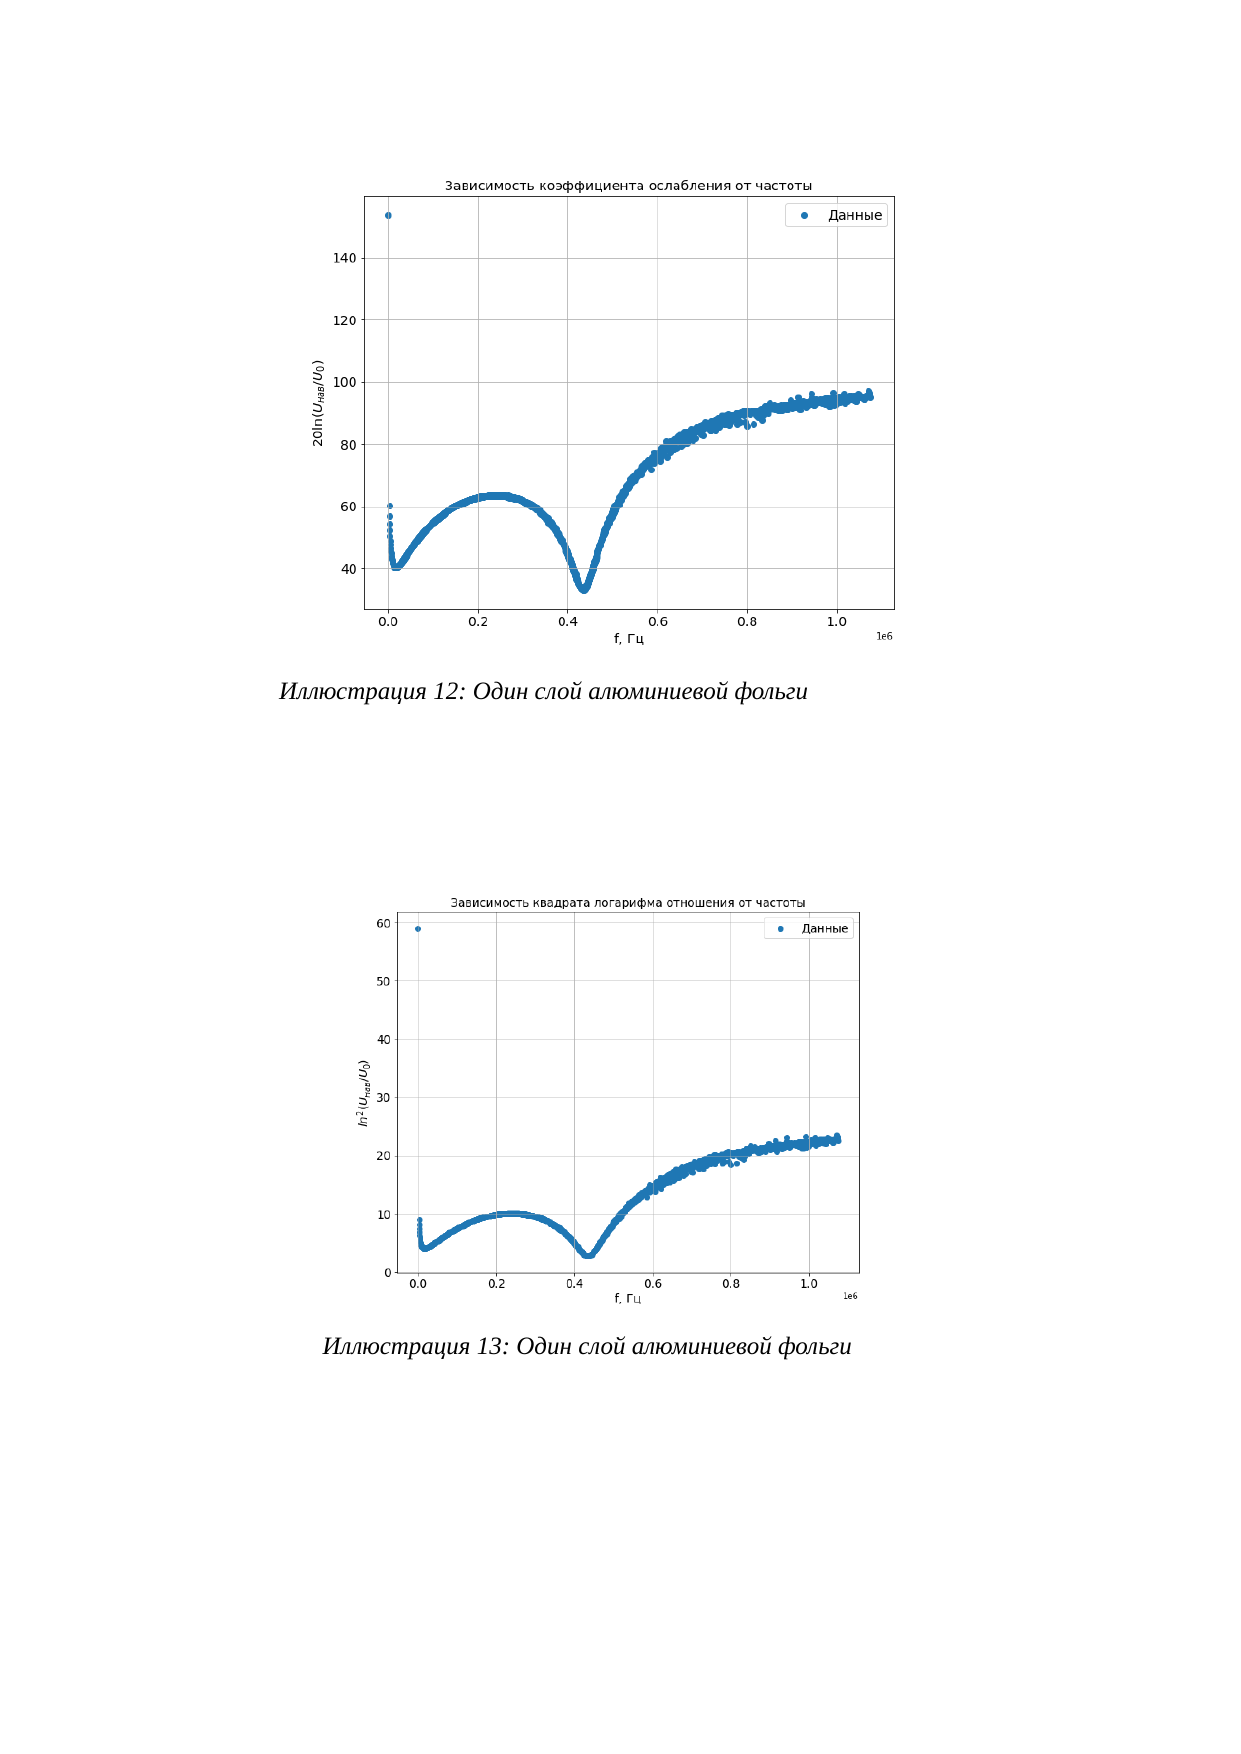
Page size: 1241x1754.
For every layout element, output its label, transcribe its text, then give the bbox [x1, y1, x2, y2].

text Иллюстрация 12: Один слой алюминиевой фольги [279, 677, 961, 705]
picture [278, 130, 962, 677]
picture [322, 855, 918, 1332]
text Иллюстрация 13: Один слой алюминиевой фольги [322, 1332, 918, 1360]
